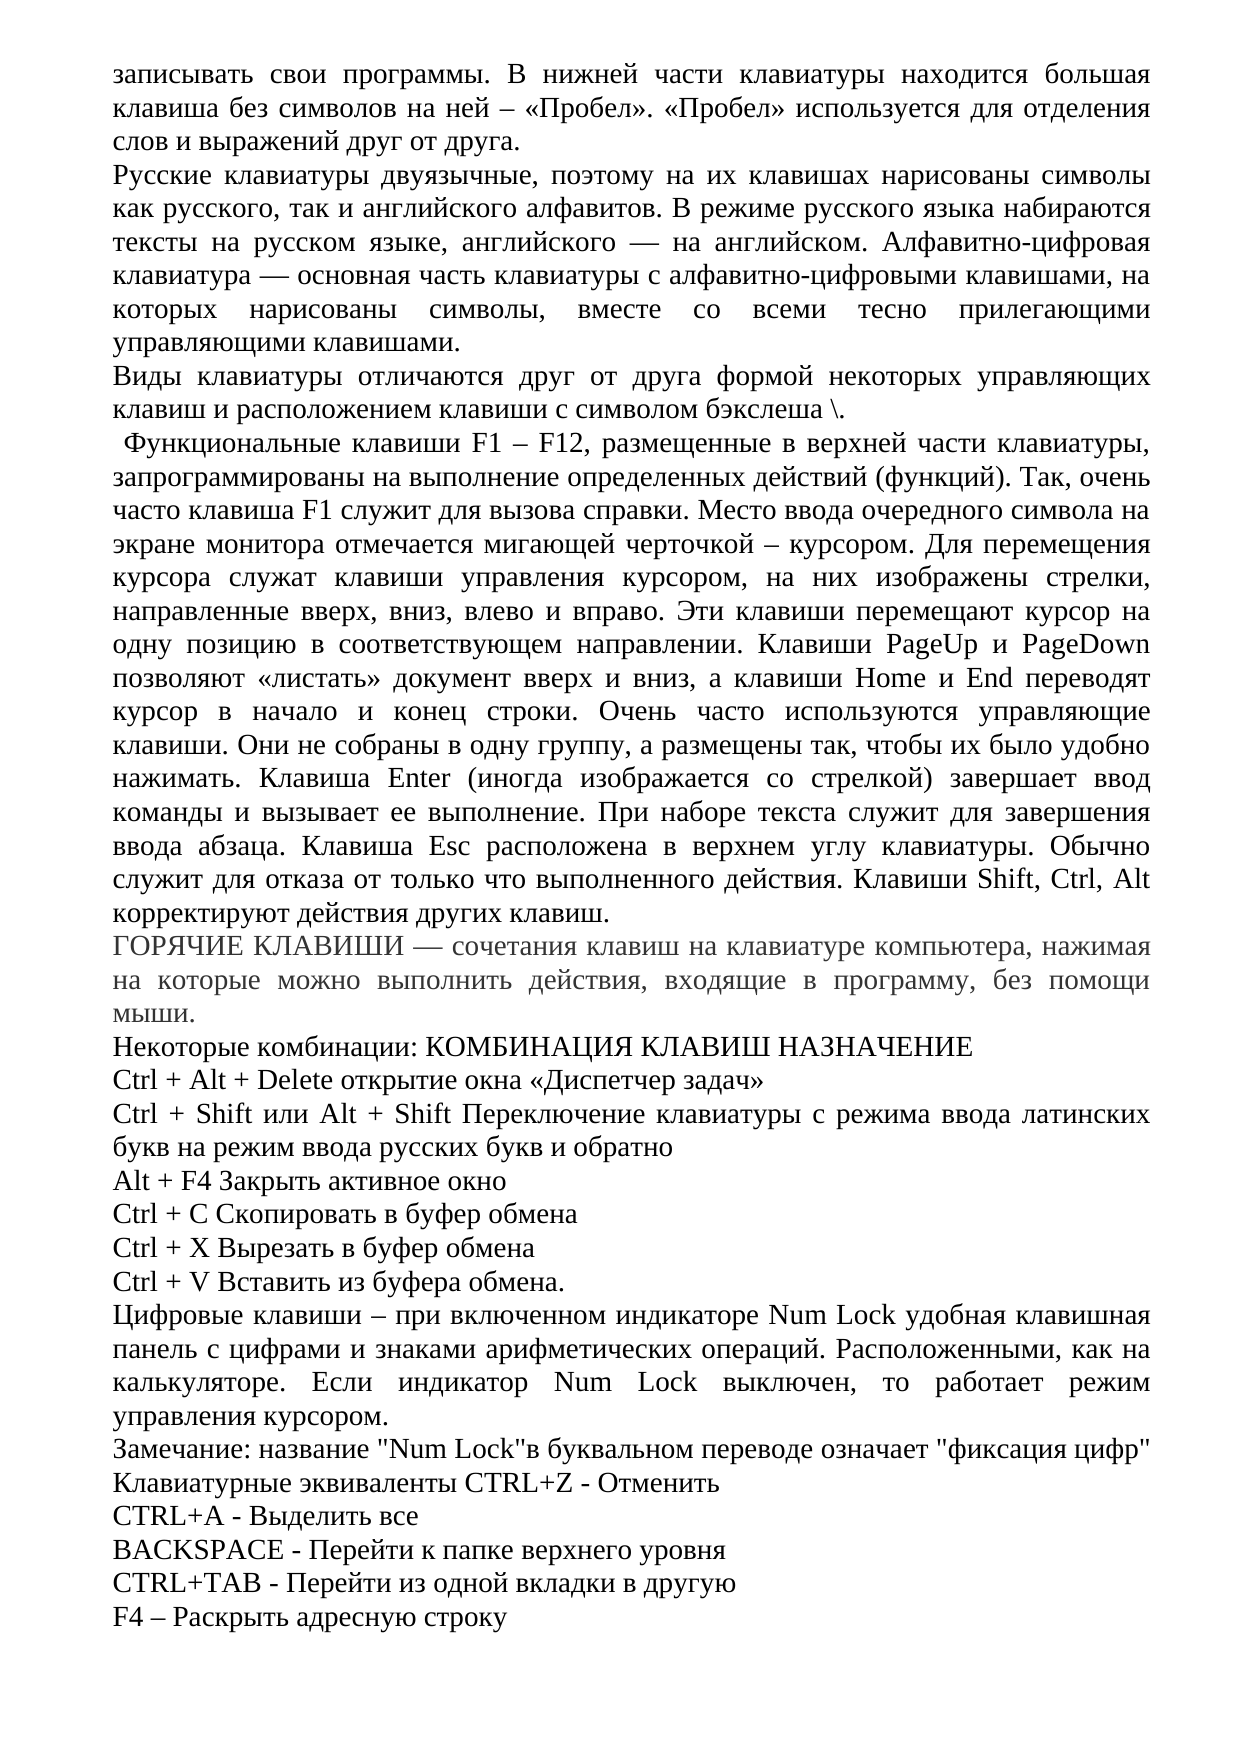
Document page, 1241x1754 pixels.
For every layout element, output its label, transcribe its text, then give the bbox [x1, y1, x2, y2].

text Ctrl + С Скопировать в буфер обмена [112, 1197, 1152, 1230]
text Функциональные клавиши F1 – F12, размещенные в верхней части клавиатуры, запрограммированы на выполнение определенных действий (функций). Так, очень часто клавиша F1 служит для вызова справки. Место ввода очередного символа на экране монитора отмечается мигающей черточкой – курсором. Для перемещения курсора служат клавиши управления курсором, на них изображены стрелки, направленные вверх, вниз, влево и вправо. Эти клавиши перемещают курсор на одну позицию в соответствующем направлении. Клавиши PageUp и PageDown позволяют «листать» документ вверх и вниз, а клавиши Home и End переводят курсор в начало и конец строки. Очень часто используются управляющие клавиши. Они не собраны в одну группу, а размещены так, чтобы их было удобно нажимать. Клавиша Enter (иногда изображается со стрелкой) завершает ввод команды и вызывает ее выполнение. При наборе текста служит для завершения ввода абзаца. Клавиша Esc расположена в верхнем углу клавиатуры. Обычно служит для отказа от только что выполненного действия. Клавиши Shift, Ctrl, Alt корректируют действия других клавиш. [112, 425, 1152, 928]
text Ctrl + Shift или Alt + Shift Переключение клавиатуры с режима ввода латинских букв на режим ввода русских букв и обратно [112, 1096, 1152, 1163]
text CTRL+TAB - Перейти из одной вкладки в другую [112, 1566, 1152, 1599]
text Виды клавиатуры отличаются друг от друга формой некоторых управляющих клавиш и расположением клавиши с символом бэкслеша \. [112, 358, 1152, 425]
text BACKSPACE - Перейти к папке верхнего уровня [112, 1532, 1152, 1566]
text Русские клавиатуры двуязычные, поэтому на их клавишах нарисованы символы как русского, так и английского алфавитов. В режиме русского языка набираются тексты на русском языке, английского — на английском. Алфавитно-цифровая клавиатура — основная часть клавиатуры с алфавитно-цифровыми клавишами, на которых нарисованы символы, вместе со всеми тесно прилегающими управляющими клавишами. [112, 157, 1152, 358]
text записывать свои программы. В нижней части клавиатуры находится большая клавиша без символов на ней – «Пробел». «Пробел» используется для отделения слов и выражений друг от друга. [112, 56, 1152, 157]
text Alt + F4 Закрыть активное окно [112, 1163, 1152, 1197]
text Цифровые клавиши – при включенном индикаторе Num Lock удобная клавишная панель с цифрами и знаками арифметических операций. Расположенными, как на калькуляторе. Если индикатор Num Lock выключен, то работает режим управления курсором. [112, 1297, 1152, 1431]
text Ctrl + X Вырезать в буфер обмена [112, 1230, 1152, 1264]
text Ctrl + V Вставить из буфера обмена. [112, 1264, 1152, 1297]
text Ctrl + Alt + Delete открытие окна «Диспетчер задач» [112, 1062, 1152, 1096]
text Замечание: название "Num Lock"в буквальном переводе означает "фиксация цифр" Клавиатурные эквиваленты CTRL+Z - Отменить [112, 1431, 1152, 1498]
text ГОРЯЧИЕ КЛАВИШИ — сочетания клавиш на клавиатуре компьютера, нажимая на которые можно выполнить действия, входящие в программу, без помощи мыши. [112, 928, 1152, 1029]
text Некоторые комбинации: КОМБИНАЦИЯ КЛАВИШ НАЗНАЧЕНИЕ [112, 1029, 1152, 1062]
text CTRL+A - Выделить все [112, 1498, 1152, 1532]
text F4 – Раскрыть адресную строку [112, 1599, 1152, 1633]
